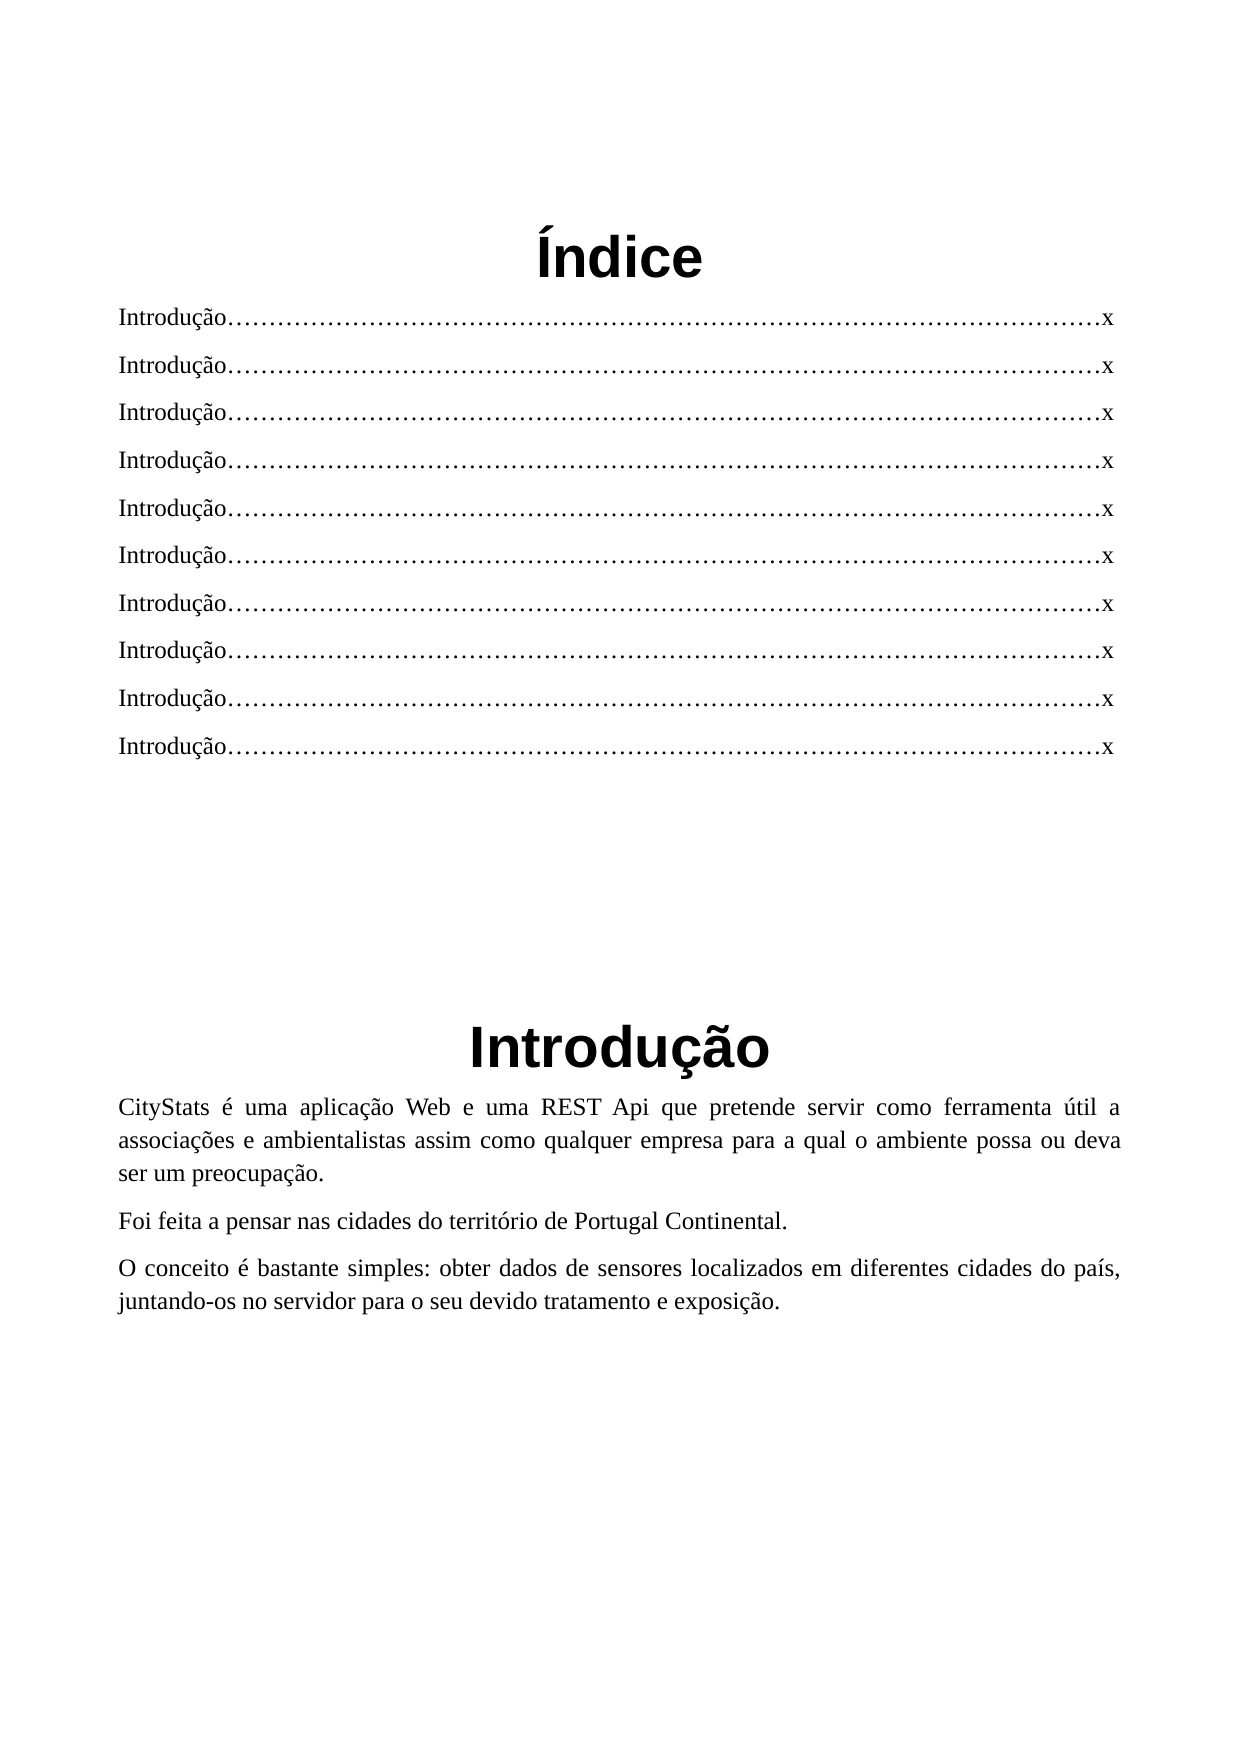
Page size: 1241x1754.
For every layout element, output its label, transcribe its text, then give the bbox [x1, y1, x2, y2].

text Introdução……………………………………………………………………………………………x [118, 540, 1122, 569]
text Foi feita a pensar nas cidades do território de Portugal Continental. [118, 1206, 1122, 1234]
text O conceito é bastante simples: obter dados de sensores localizados em diferentes cidades do país, juntando-os no servidor para o seu devido tratamento e exposição. [118, 1253, 1122, 1315]
text Introdução……………………………………………………………………………………………x [118, 636, 1122, 664]
text Introdução……………………………………………………………………………………………x [118, 588, 1122, 617]
text Introdução……………………………………………………………………………………………x [118, 445, 1122, 474]
text Introdução……………………………………………………………………………………………x [118, 731, 1122, 759]
title Índice [118, 223, 1122, 290]
text Introdução……………………………………………………………………………………………x [118, 350, 1122, 379]
text Introdução……………………………………………………………………………………………x [118, 302, 1122, 331]
text CityStats é uma aplicação Web e uma REST Api que pretende servir como ferramenta útil a associações e ambientalistas assim como qualquer empresa para a qual o ambiente possa ou deva ser um preocupação. [118, 1092, 1122, 1187]
text Introdução……………………………………………………………………………………………x [118, 683, 1122, 712]
text Introdução……………………………………………………………………………………………x [118, 397, 1122, 426]
text Introdução……………………………………………………………………………………………x [118, 493, 1122, 521]
title Introdução [118, 1012, 1122, 1079]
